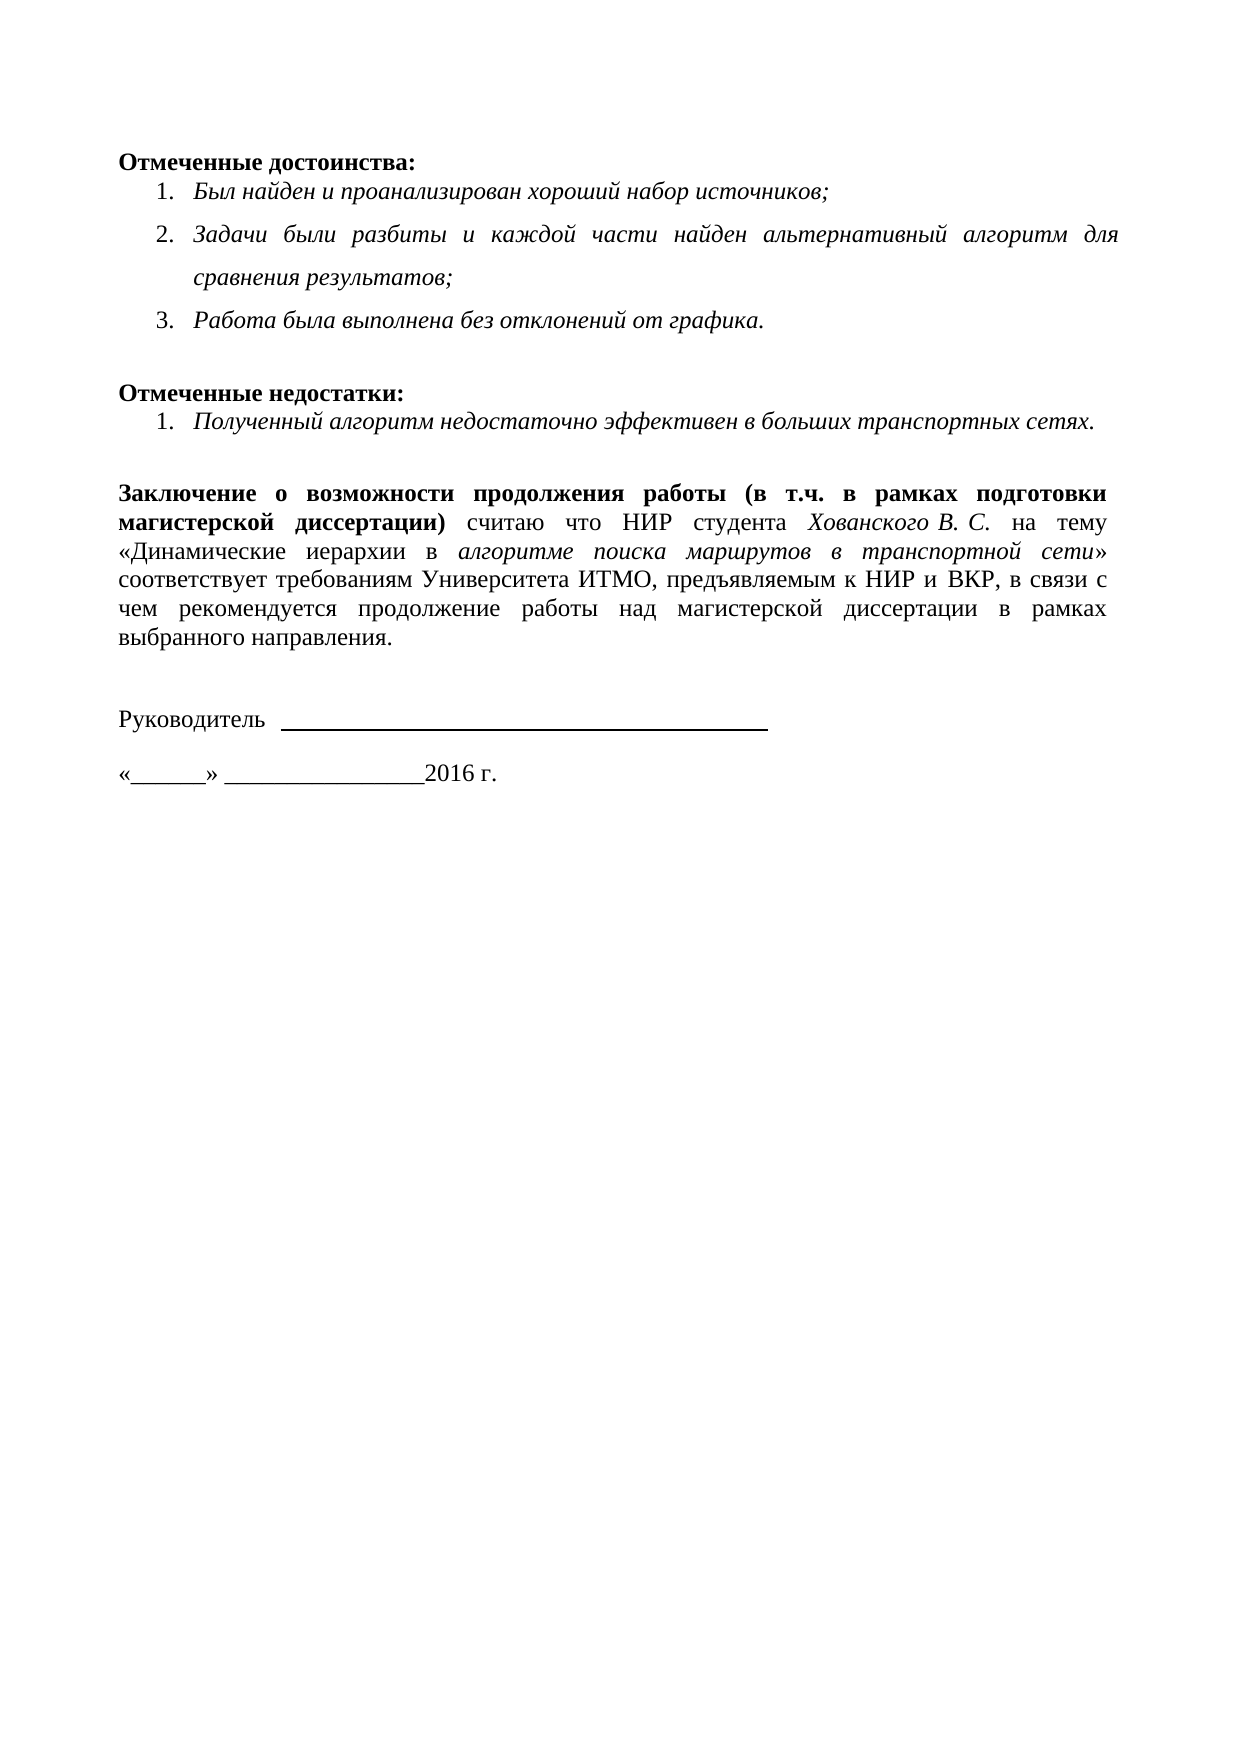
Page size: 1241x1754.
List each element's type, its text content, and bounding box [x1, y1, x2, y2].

text Заключение о возможности продолжения работы (в т.ч. в рамках подготовки магистерской диссертации) считаю что НИР студента Хованского В. С. на тему «Динамические иерархии в алгоритме поиска маршрутов в транспортной сети» соответствует требованиям Университета ИТМО, предъявляемым к НИР и ВКР, в связи с чем рекомендуется продолжение работы над магистерской диссертации в рамках выбранного направления. [118, 478, 1107, 651]
text Руководитель [118, 704, 1122, 733]
list Работа была выполнена без отклонений от графика. [156, 305, 1122, 334]
list Был найден и проанализирован хороший набор источников; [156, 176, 1122, 205]
list Полученный алгоритм недостаточно эффективен в больших транспортных сетях. [156, 406, 1122, 435]
text «______» ________________2016 г. [118, 758, 1122, 787]
text Отмеченные недостатки: [118, 378, 1122, 406]
list Задачи были разбиты и каждой части найден альтернативный алгоритм для сравнения результатов; [156, 219, 1122, 291]
text Отмеченные достоинства: [118, 147, 1122, 176]
